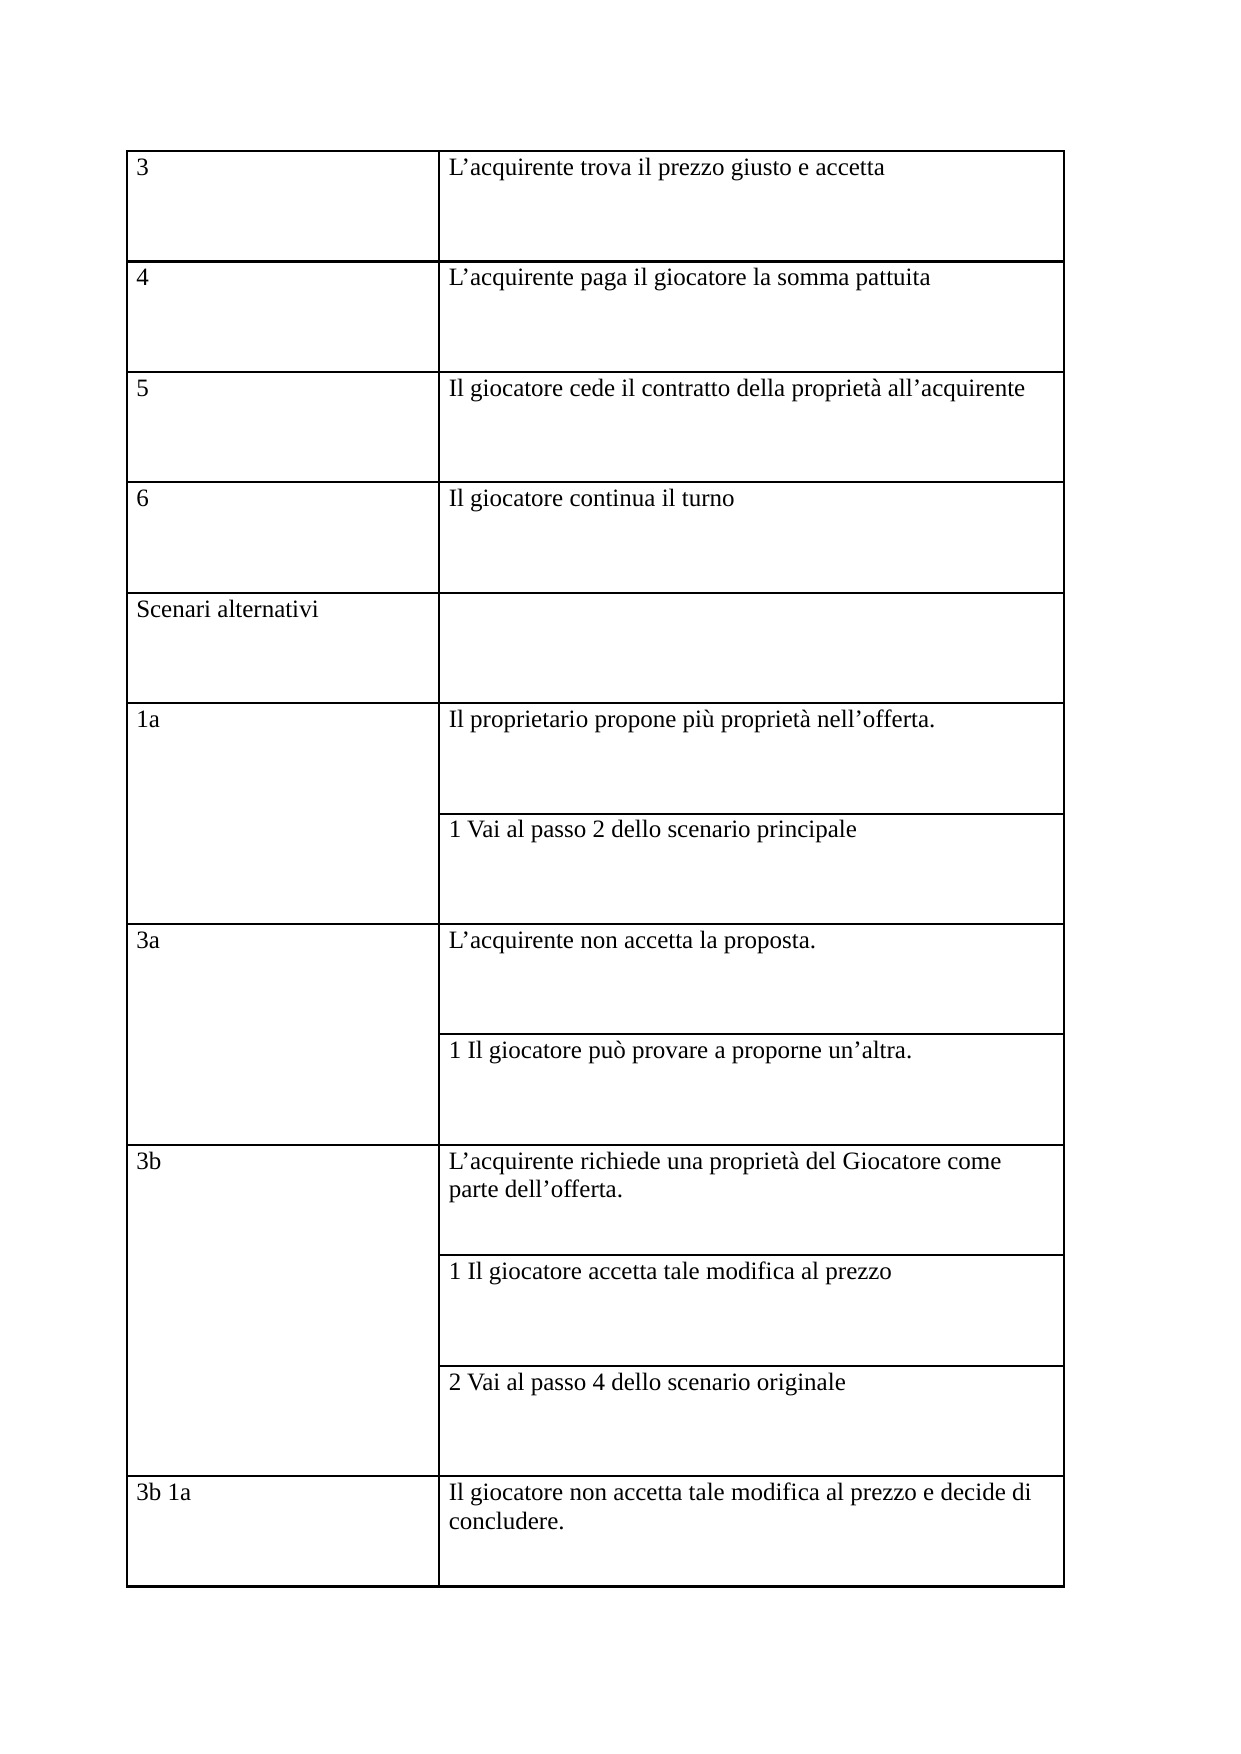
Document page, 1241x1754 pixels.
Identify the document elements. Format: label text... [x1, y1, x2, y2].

table_cell 3b 1a [128, 1477, 438, 1585]
table_cell Scenari alternativi [128, 594, 438, 702]
table_cell 1 Vai al passo 2 dello scenario principale [440, 815, 1063, 923]
table_cell L’acquirente paga il giocatore la somma pattuita [440, 263, 1063, 371]
table_cell 1a [128, 704, 438, 923]
table_cell 2 Vai al passo 4 dello scenario originale [440, 1367, 1063, 1475]
table_cell Il giocatore cede il contratto della proprietà all’acquirente [440, 373, 1063, 481]
table_cell [440, 594, 1063, 702]
table_cell 6 [128, 483, 438, 592]
table_cell 1 Il giocatore accetta tale modifica al prezzo [440, 1256, 1063, 1364]
table_cell L’acquirente richiede una proprietà del Giocatore come parte dell’offerta. [440, 1146, 1063, 1254]
table_cell 3 [128, 152, 438, 260]
table_cell Il giocatore non accetta tale modifica al prezzo e decide di concludere. [440, 1477, 1063, 1585]
table_cell L’acquirente trova il prezzo giusto e accetta [440, 152, 1063, 260]
table_cell L’acquirente non accetta la proposta. [440, 925, 1063, 1033]
table_cell 3b [128, 1146, 438, 1475]
table_cell 1 Il giocatore può provare a proporne un’altra. [440, 1035, 1063, 1144]
table_cell 4 [128, 263, 438, 371]
table_cell 3a [128, 925, 438, 1144]
table_cell Il proprietario propone più proprietà nell’offerta. [440, 704, 1063, 812]
table_cell Il giocatore continua il turno [440, 483, 1063, 592]
table_cell 5 [128, 373, 438, 481]
